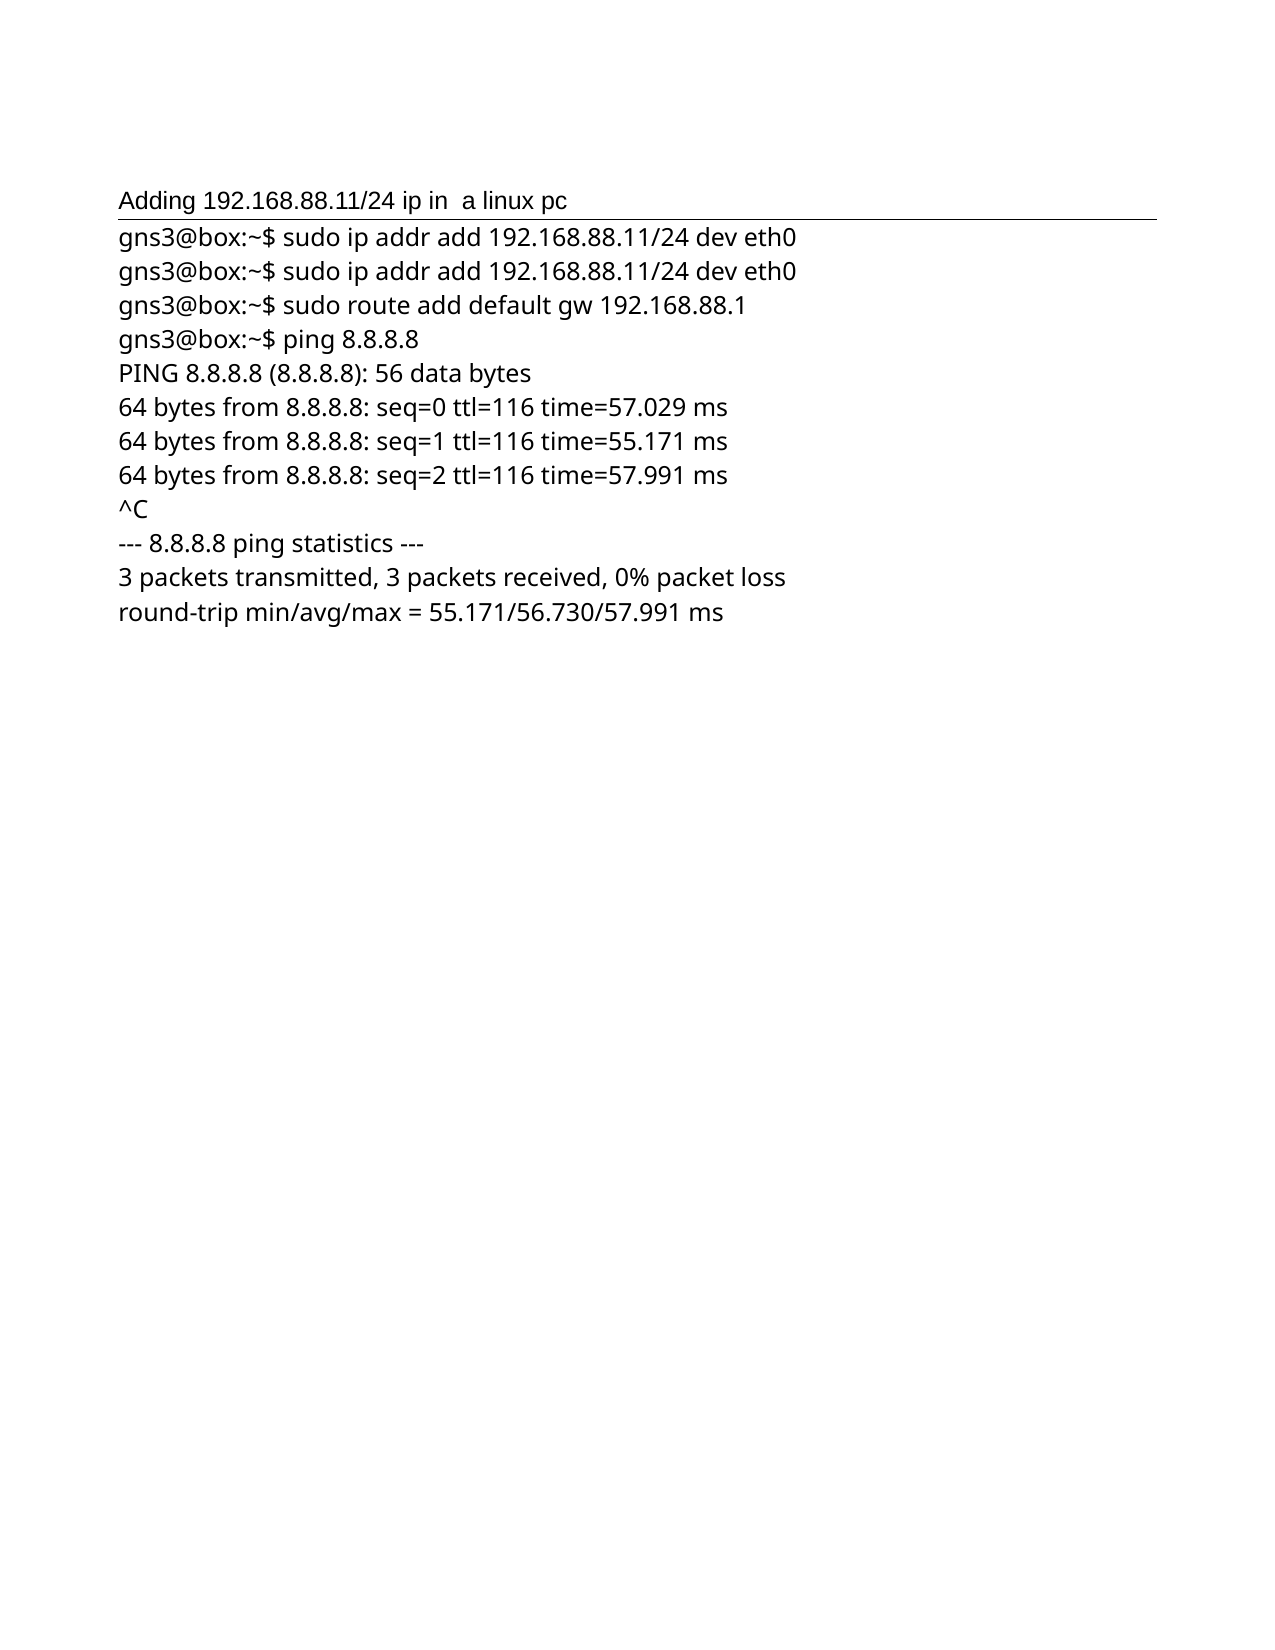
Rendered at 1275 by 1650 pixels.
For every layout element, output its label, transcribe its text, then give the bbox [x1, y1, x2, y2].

text gns3@box:~$ sudo route add default gw 192.168.88.1 [118, 288, 1157, 322]
text 3 packets transmitted, 3 packets received, 0% packet loss [118, 560, 1157, 594]
text Adding 192.168.88.11/24 ip in a linux pc [118, 186, 1157, 219]
text --- 8.8.8.8 ping statistics --- [118, 526, 1157, 560]
text round-trip min/avg/max = 55.171/56.730/57.991 ms [118, 594, 1157, 628]
text 64 bytes from 8.8.8.8: seq=2 ttl=116 time=57.991 ms [118, 458, 1157, 492]
text 64 bytes from 8.8.8.8: seq=0 ttl=116 time=57.029 ms [118, 390, 1157, 424]
text ^C [118, 492, 1157, 526]
text PING 8.8.8.8 (8.8.8.8): 56 data bytes [118, 356, 1157, 390]
text 64 bytes from 8.8.8.8: seq=1 ttl=116 time=55.171 ms [118, 424, 1157, 458]
text gns3@box:~$ ping 8.8.8.8 [118, 322, 1157, 356]
text gns3@box:~$ sudo ip addr add 192.168.88.11/24 dev eth0 [118, 220, 1157, 253]
text gns3@box:~$ sudo ip addr add 192.168.88.11/24 dev eth0 [118, 253, 1157, 288]
